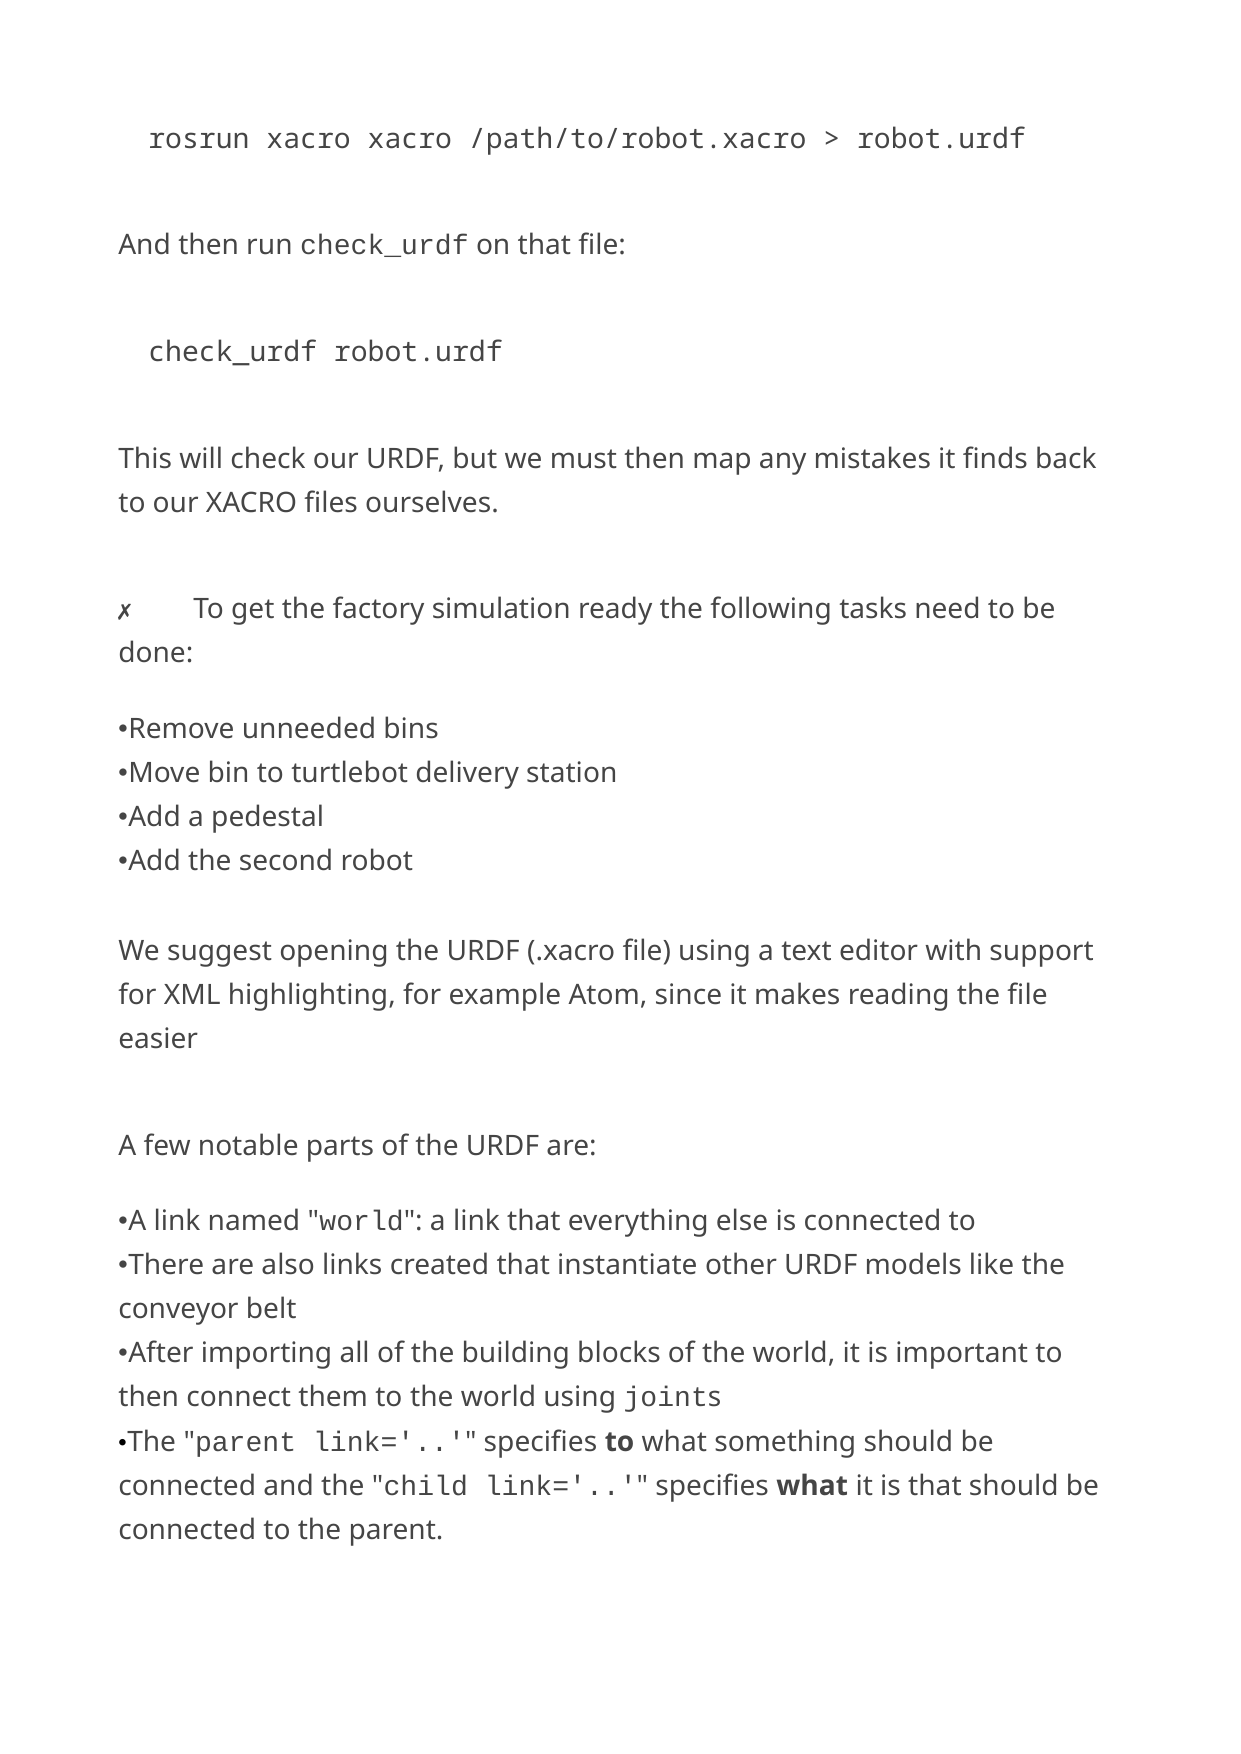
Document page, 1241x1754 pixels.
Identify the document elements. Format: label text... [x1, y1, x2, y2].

list Add the second robot [118, 840, 1122, 878]
text A few notable parts of the URDF are: [118, 1125, 1122, 1163]
list A link named "world": a link that everything else is connected to [118, 1200, 1122, 1239]
text And then run check_urdf on that file: [118, 225, 1122, 263]
text check_urdf robot.urdf [118, 331, 1122, 370]
text We suggest opening the URDF (.xacro file) using a text editor with support for XML highlighting, for example Atom, since it makes reading the file easier [118, 930, 1122, 1057]
list To get the factory simulation ready the following tasks need to be done: [118, 589, 1122, 671]
list The "parent link='..'" specifies to what something should be connected and the "child link='..'" specifies what it is that should be connected to the parent. [118, 1421, 1122, 1548]
list Move bin to turtlebot delivery station [118, 752, 1122, 790]
text rosrun xacro xacro /path/to/robot.xacro > robot.urdf [118, 118, 1122, 156]
list There are also links created that instantiate other URDF models like the conveyor belt [118, 1244, 1122, 1327]
list After importing all of the building blocks of the world, it is important to then connect them to the world using joints [118, 1332, 1122, 1415]
list Remove unneeded bins [118, 708, 1122, 746]
list Add a pedestal [118, 796, 1122, 834]
text This will check our URDF, but we must then map any mistakes it finds back to our XACRO files ourselves. [118, 438, 1122, 520]
